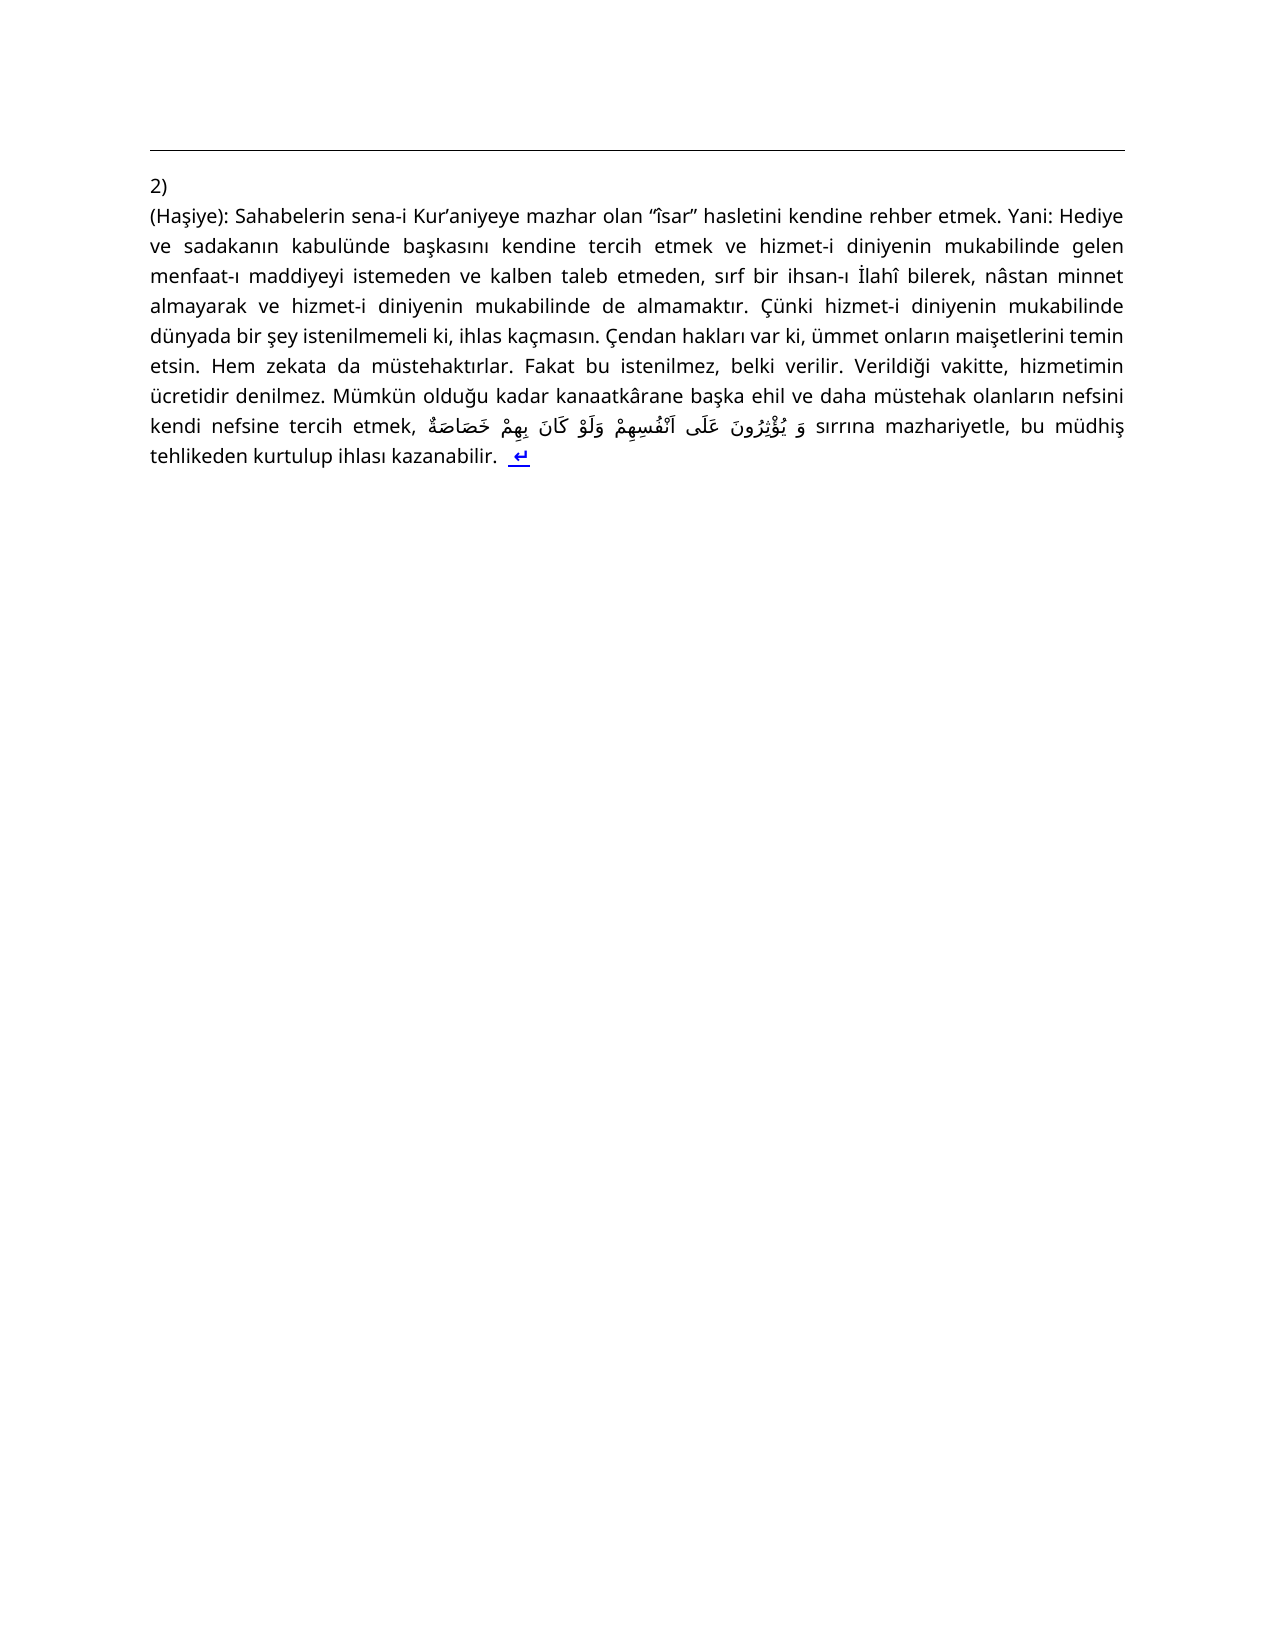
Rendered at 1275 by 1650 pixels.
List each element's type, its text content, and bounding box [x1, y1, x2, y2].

text (Haşiye): Sahabelerin sena-i Kur’aniyeye mazhar olan “îsar” hasletini kendine rehber etmek. Yani: Hediye ve sadakanın kabulünde başkasını kendine tercih etmek ve hizmet-i diniyenin mukabilinde gelen menfaat-ı maddiyeyi istemeden ve kalben taleb etmeden, sırf bir ihsan-ı İlahî bilerek, nâstan minnet almayarak ve hizmet-i diniyenin mukabilinde de almamaktır. Çünki hizmet-i diniyenin mukabilinde dünyada bir şey istenilmemeli ki, ihlas kaçmasın. Çendan hakları var ki, ümmet onların maişetlerini temin etsin. Hem zekata da müstehaktırlar. Fakat bu istenilmez, belki verilir. Verildiği vakitte, hizmetimin ücretidir denilmez. Mümkün olduğu kadar kanaatkârane başka ehil ve daha müstehak olanların nefsini kendi nefsine tercih etmek, وَ يُؤْثِرُونَ عَلَى اَنْفُسِهِمْ وَلَوْ كَانَ بِهِمْ خَصَاصَةٌ sırrına mazhariyetle, bu müdhiş tehlikeden kurtulup ihlası kazanabilir. ↵ [150, 199, 1125, 469]
text 2) [150, 151, 1125, 199]
